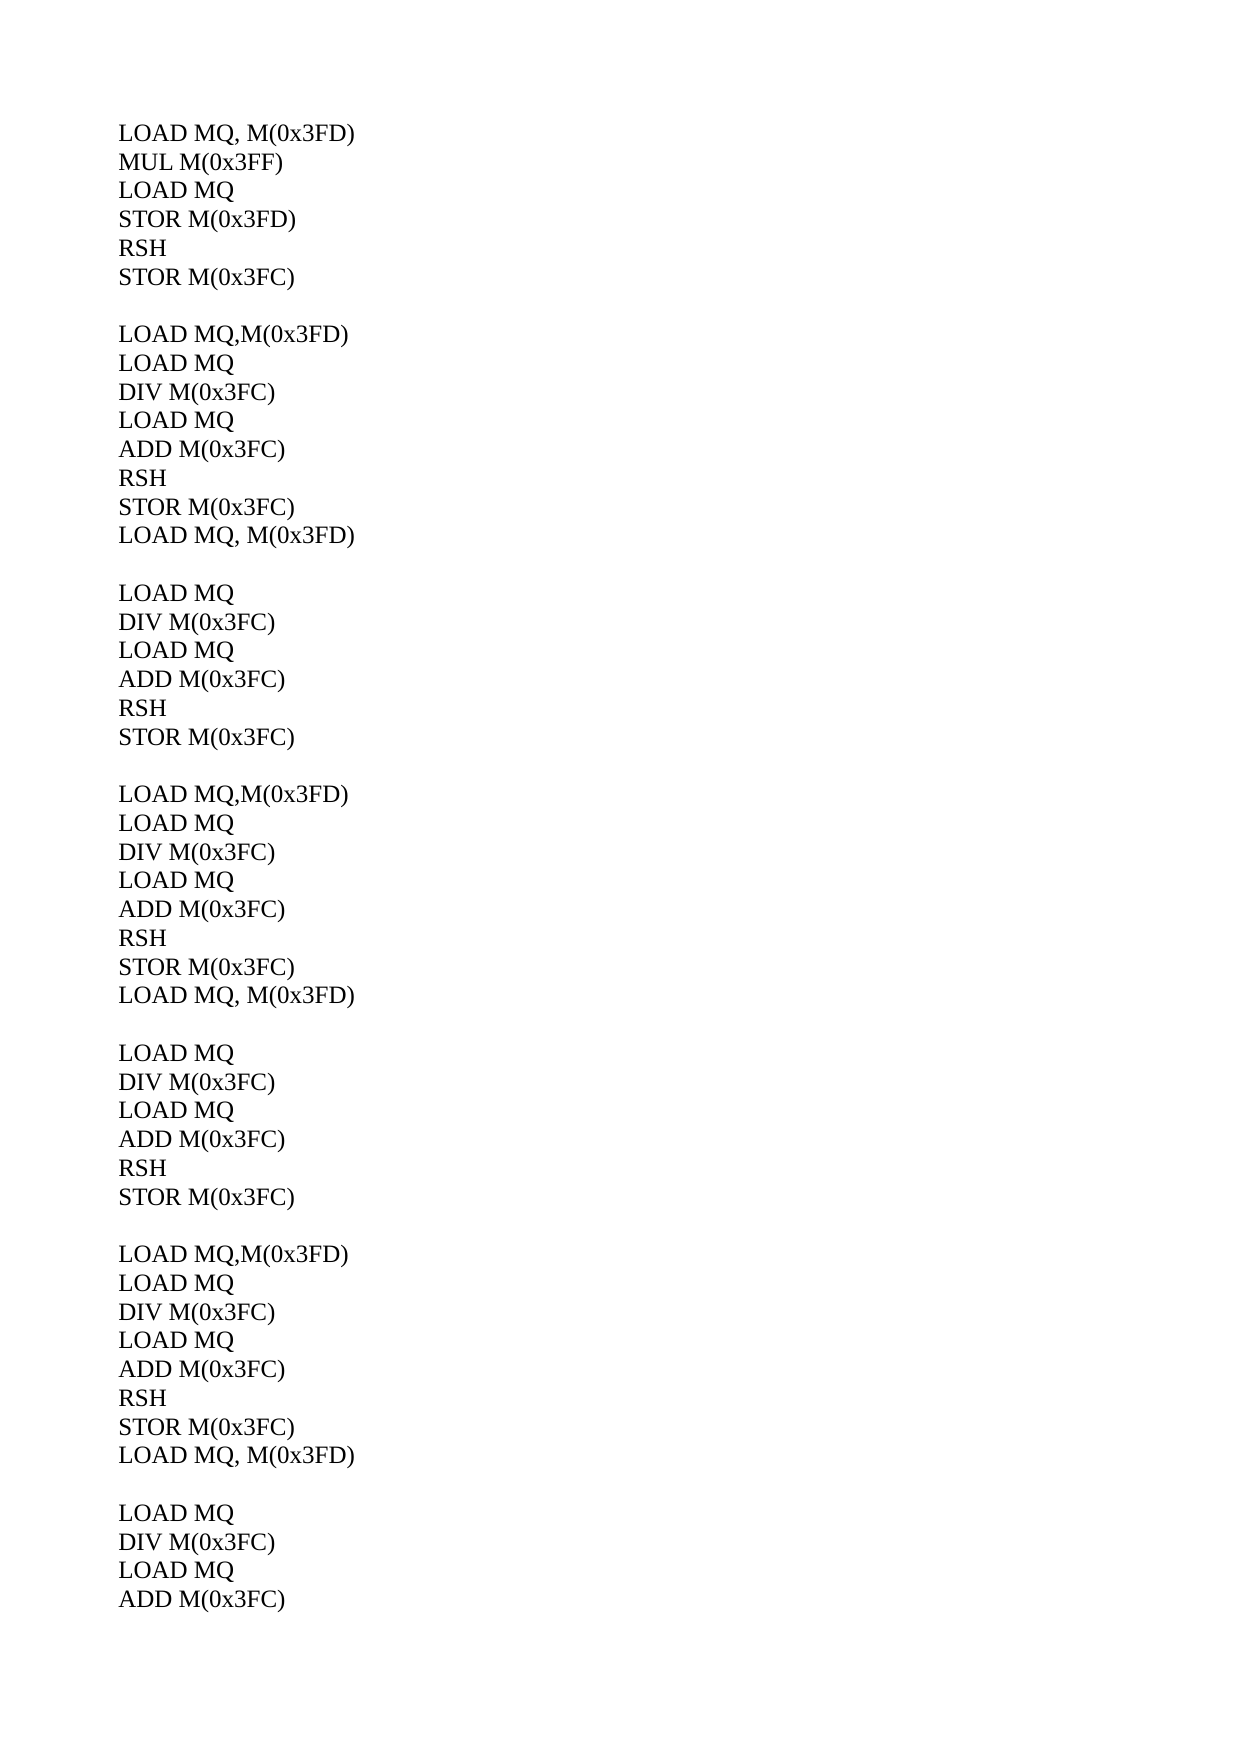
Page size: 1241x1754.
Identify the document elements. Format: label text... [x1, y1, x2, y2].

text LOAD MQ [118, 578, 1122, 607]
text LOAD MQ [118, 1326, 1122, 1354]
text DIV M(0x3FC) [118, 377, 1122, 406]
text LOAD MQ [118, 636, 1122, 664]
text MUL M(0x3FF) [118, 147, 1122, 176]
text LOAD MQ [118, 866, 1122, 894]
text LOAD MQ [118, 1096, 1122, 1124]
text ADD M(0x3FC) [118, 434, 1122, 463]
text LOAD MQ [118, 176, 1122, 204]
text STOR M(0x3FC) [118, 262, 1122, 291]
text LOAD MQ, M(0x3FD) [118, 521, 1122, 549]
text LOAD MQ [118, 1498, 1122, 1527]
text ADD M(0x3FC) [118, 1354, 1122, 1383]
text RSH [118, 463, 1122, 492]
text STOR M(0x3FC) [118, 492, 1122, 521]
text LOAD MQ [118, 348, 1122, 377]
text STOR M(0x3FC) [118, 1412, 1122, 1441]
text DIV M(0x3FC) [118, 1527, 1122, 1556]
text LOAD MQ [118, 1038, 1122, 1067]
text STOR M(0x3FC) [118, 952, 1122, 981]
text STOR M(0x3FC) [118, 1182, 1122, 1211]
text LOAD MQ,M(0x3FD) [118, 1239, 1122, 1268]
text DIV M(0x3FC) [118, 837, 1122, 866]
text STOR M(0x3FD) [118, 204, 1122, 233]
text LOAD MQ [118, 808, 1122, 837]
text LOAD MQ,M(0x3FD) [118, 779, 1122, 808]
text RSH [118, 1383, 1122, 1412]
text STOR M(0x3FC) [118, 722, 1122, 751]
text ADD M(0x3FC) [118, 1584, 1122, 1613]
text DIV M(0x3FC) [118, 1067, 1122, 1096]
text LOAD MQ, M(0x3FD) [118, 1441, 1122, 1469]
text RSH [118, 233, 1122, 262]
text DIV M(0x3FC) [118, 1297, 1122, 1326]
text LOAD MQ [118, 1268, 1122, 1297]
text LOAD MQ, M(0x3FD) [118, 118, 1122, 147]
text DIV M(0x3FC) [118, 607, 1122, 636]
text LOAD MQ [118, 406, 1122, 434]
text ADD M(0x3FC) [118, 664, 1122, 693]
text RSH [118, 923, 1122, 952]
text LOAD MQ,M(0x3FD) [118, 319, 1122, 348]
text LOAD MQ [118, 1556, 1122, 1584]
text LOAD MQ, M(0x3FD) [118, 981, 1122, 1009]
text RSH [118, 693, 1122, 722]
text RSH [118, 1153, 1122, 1182]
text ADD M(0x3FC) [118, 894, 1122, 923]
text ADD M(0x3FC) [118, 1124, 1122, 1153]
